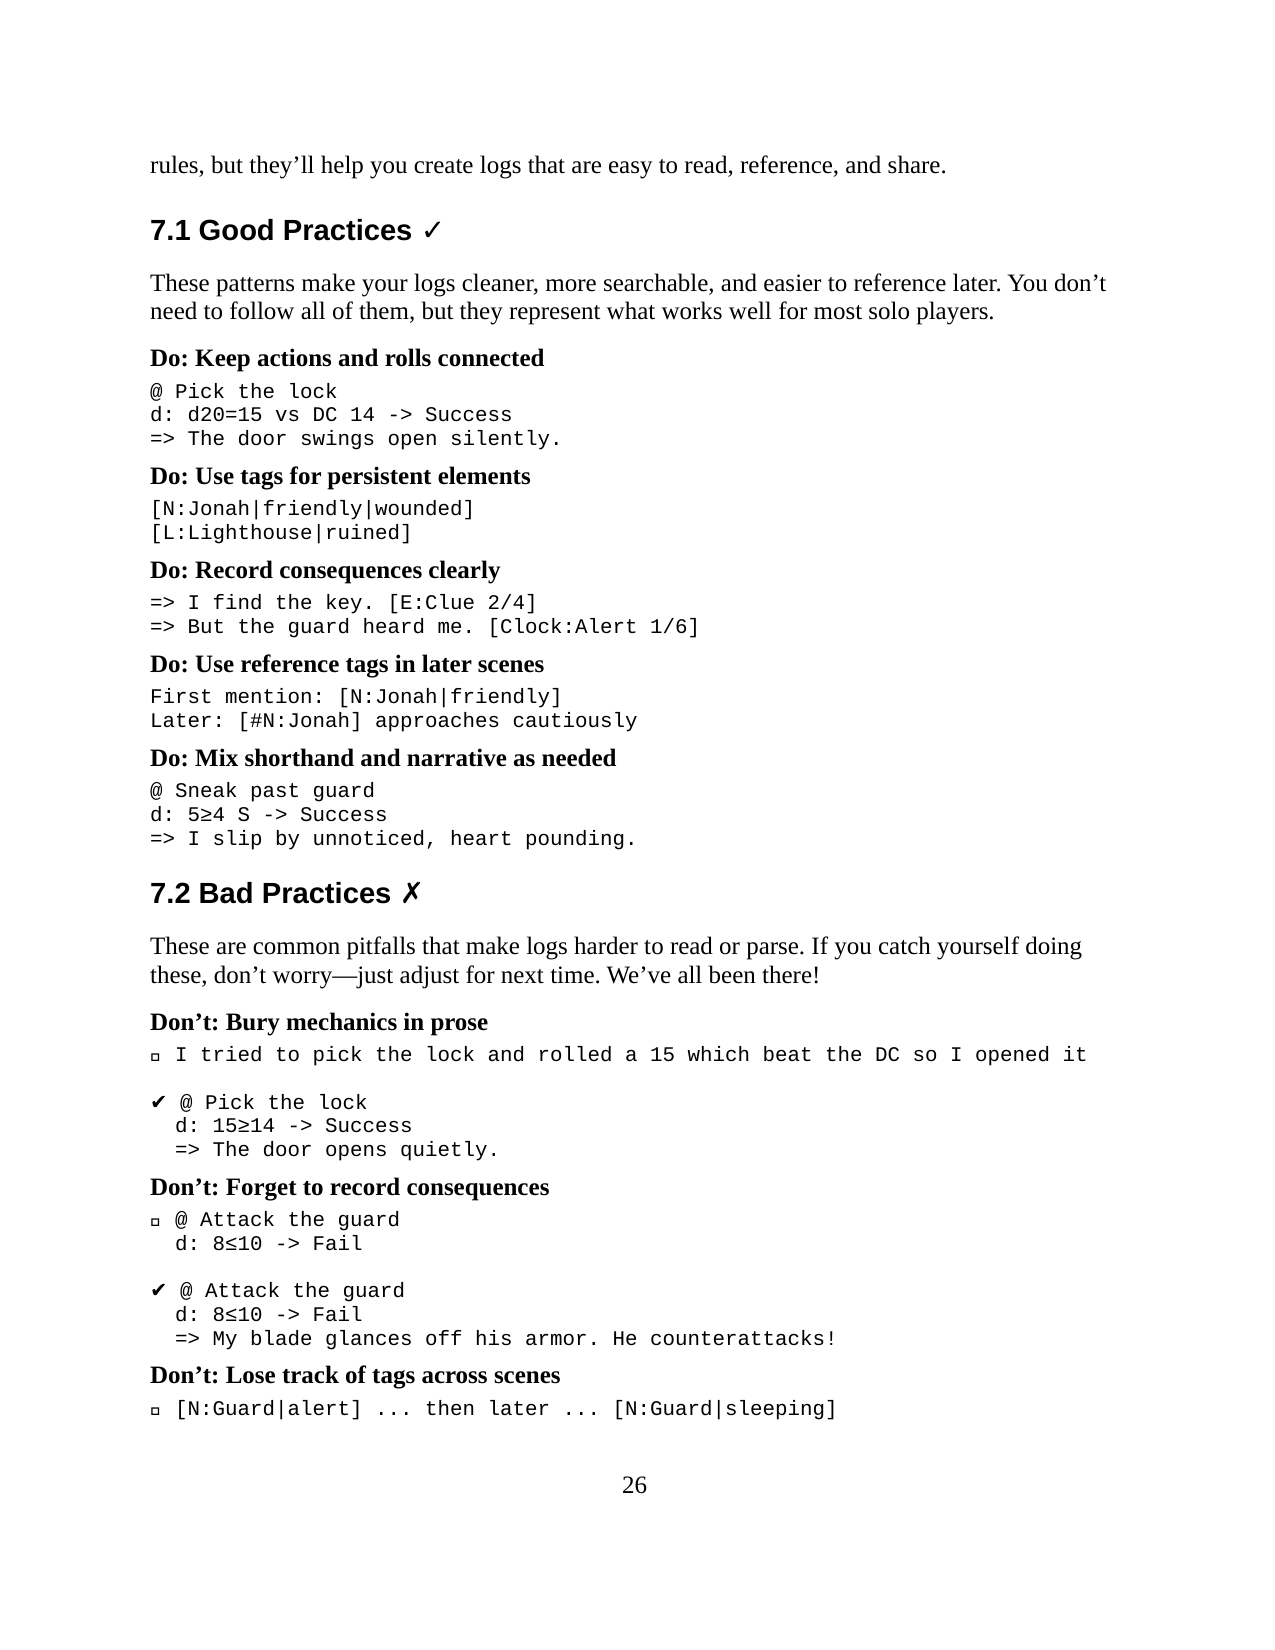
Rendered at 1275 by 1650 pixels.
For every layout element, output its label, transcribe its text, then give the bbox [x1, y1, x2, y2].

text => My blade glances off his armor. He counterattacks! [150, 1327, 1125, 1351]
text [N:Jonah|friendly|wounded] [150, 498, 1125, 522]
text Later: [#N:Jonah] approaches cautiously [150, 710, 1125, 734]
text These patterns make your logs cleaner, more searchable, and easier to reference later. You don’t need to follow all of them, but they represent what works well for most solo players. [150, 268, 1125, 325]
text Do: Use reference tags in later scenes [150, 649, 1125, 677]
text Do: Use tags for persistent elements [150, 461, 1125, 489]
text ✔️ @ Attack the guard [150, 1280, 1125, 1304]
text Do: Mix shorthand and narrative as needed [150, 743, 1125, 771]
text ❌ I tried to pick the lock and rolled a 15 which beat the DC so I opened it [150, 1044, 1125, 1068]
text d: 15≥14 -> Success [150, 1115, 1125, 1139]
text Do: Record consequences clearly [150, 555, 1125, 583]
text => But the guard heard me. [Clock:Alert 1/6] [150, 616, 1125, 640]
text These are common pitfalls that make logs harder to read or parse. If you catch yourself doing these, don’t worry—just adjust for next time. We’ve all been there! [150, 931, 1125, 989]
text ✔️ @ Pick the lock [150, 1092, 1125, 1115]
text d: 8≤10 -> Fail [150, 1304, 1125, 1327]
text Don’t: Forget to record consequences [150, 1172, 1125, 1200]
text d: 5≥4 S -> Success [150, 804, 1125, 828]
text [L:Lighthouse|ruined] [150, 522, 1125, 546]
text rules, but they’ll help you create logs that are easy to read, reference, and share. [150, 150, 1125, 179]
subtitle 7.2 Bad Practices ✗ [150, 876, 1125, 910]
text @ Sneak past guard [150, 780, 1125, 804]
text ❌ [N:Guard|alert] ... then later ... [N:Guard|sleeping] [150, 1398, 1125, 1421]
subtitle 7.1 Good Practices ✓ [150, 213, 1125, 246]
text Don’t: Bury mechanics in prose [150, 1007, 1125, 1035]
text => The door swings open silently. [150, 428, 1125, 452]
text Don’t: Lose track of tags across scenes [150, 1360, 1125, 1389]
text => The door opens quietly. [150, 1139, 1125, 1163]
text => I slip by unnoticed, heart pounding. [150, 828, 1125, 851]
text Do: Keep actions and rolls connected [150, 343, 1125, 372]
text d: 8≤10 -> Fail [150, 1233, 1125, 1257]
text => I find the key. [E:Clue 2/4] [150, 592, 1125, 616]
text @ Pick the lock [150, 381, 1125, 404]
text d: d20=15 vs DC 14 -> Success [150, 404, 1125, 428]
text ❌ @ Attack the guard [150, 1209, 1125, 1233]
text First mention: [N:Jonah|friendly] [150, 686, 1125, 710]
